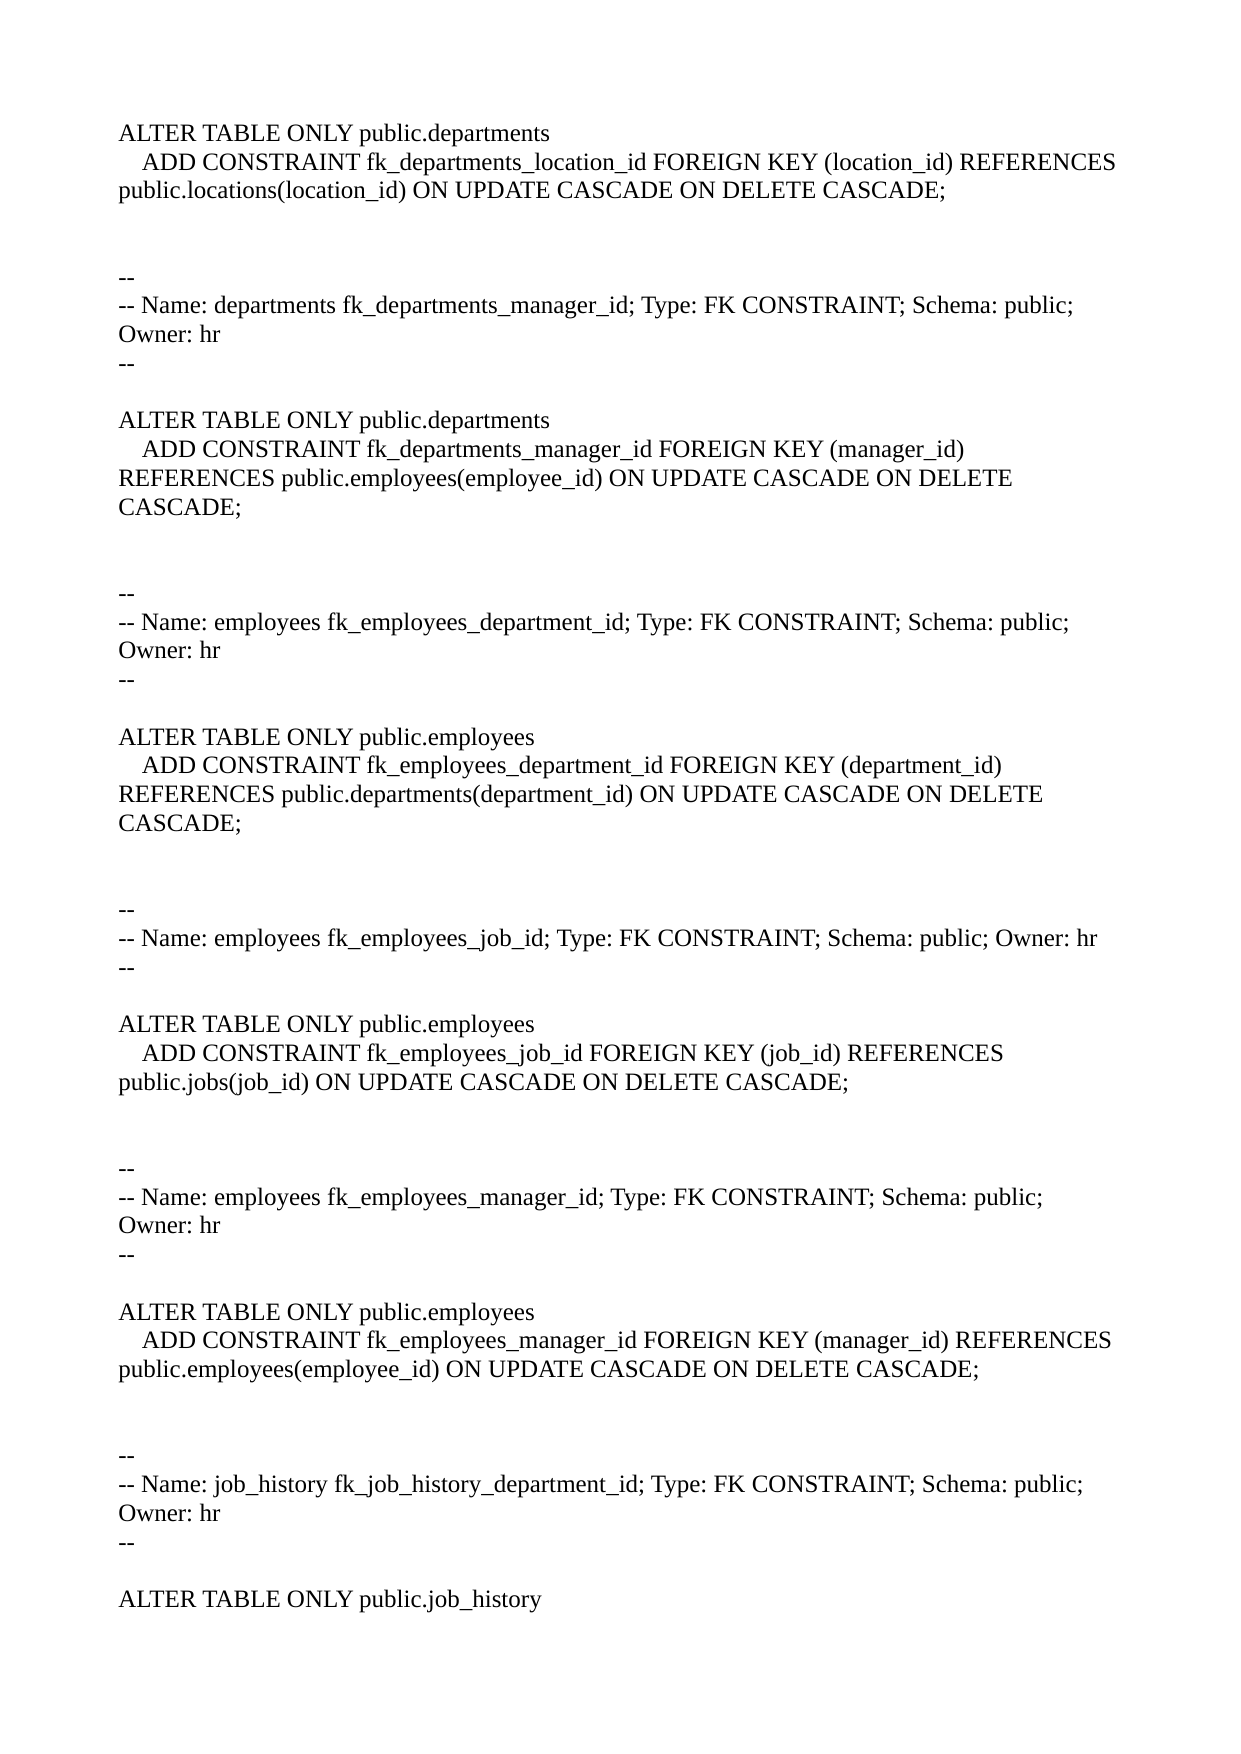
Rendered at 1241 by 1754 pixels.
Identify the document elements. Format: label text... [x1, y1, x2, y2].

text -- [118, 262, 1122, 291]
text -- Name: employees fk_employees_department_id; Type: FK CONSTRAINT; Schema: public; Owner: hr [118, 607, 1122, 664]
text ADD CONSTRAINT fk_employees_department_id FOREIGN KEY (department_id) REFERENCES public.departments(department_id) ON UPDATE CASCADE ON DELETE CASCADE; [118, 751, 1122, 837]
text ALTER TABLE ONLY public.job_history [118, 1584, 1122, 1613]
text -- [118, 578, 1122, 607]
text -- Name: employees fk_employees_job_id; Type: FK CONSTRAINT; Schema: public; Owner: hr [118, 923, 1122, 952]
text ADD CONSTRAINT fk_employees_manager_id FOREIGN KEY (manager_id) REFERENCES public.employees(employee_id) ON UPDATE CASCADE ON DELETE CASCADE; [118, 1326, 1122, 1383]
text ADD CONSTRAINT fk_departments_manager_id FOREIGN KEY (manager_id) REFERENCES public.employees(employee_id) ON UPDATE CASCADE ON DELETE CASCADE; [118, 434, 1122, 521]
text ALTER TABLE ONLY public.employees [118, 1009, 1122, 1038]
text ALTER TABLE ONLY public.employees [118, 1297, 1122, 1326]
text -- [118, 952, 1122, 981]
text ADD CONSTRAINT fk_departments_location_id FOREIGN KEY (location_id) REFERENCES public.locations(location_id) ON UPDATE CASCADE ON DELETE CASCADE; [118, 147, 1122, 204]
text -- [118, 1441, 1122, 1469]
text -- Name: departments fk_departments_manager_id; Type: FK CONSTRAINT; Schema: public; Owner: hr [118, 291, 1122, 348]
text -- [118, 1239, 1122, 1268]
text -- [118, 664, 1122, 693]
text -- [118, 348, 1122, 377]
text ALTER TABLE ONLY public.departments [118, 118, 1122, 147]
text ALTER TABLE ONLY public.departments [118, 406, 1122, 434]
text ADD CONSTRAINT fk_employees_job_id FOREIGN KEY (job_id) REFERENCES public.jobs(job_id) ON UPDATE CASCADE ON DELETE CASCADE; [118, 1038, 1122, 1096]
text -- [118, 894, 1122, 923]
text -- [118, 1153, 1122, 1182]
text -- Name: employees fk_employees_manager_id; Type: FK CONSTRAINT; Schema: public; Owner: hr [118, 1182, 1122, 1239]
text ALTER TABLE ONLY public.employees [118, 722, 1122, 751]
text -- Name: job_history fk_job_history_department_id; Type: FK CONSTRAINT; Schema: public; Owner: hr [118, 1469, 1122, 1527]
text -- [118, 1527, 1122, 1556]
